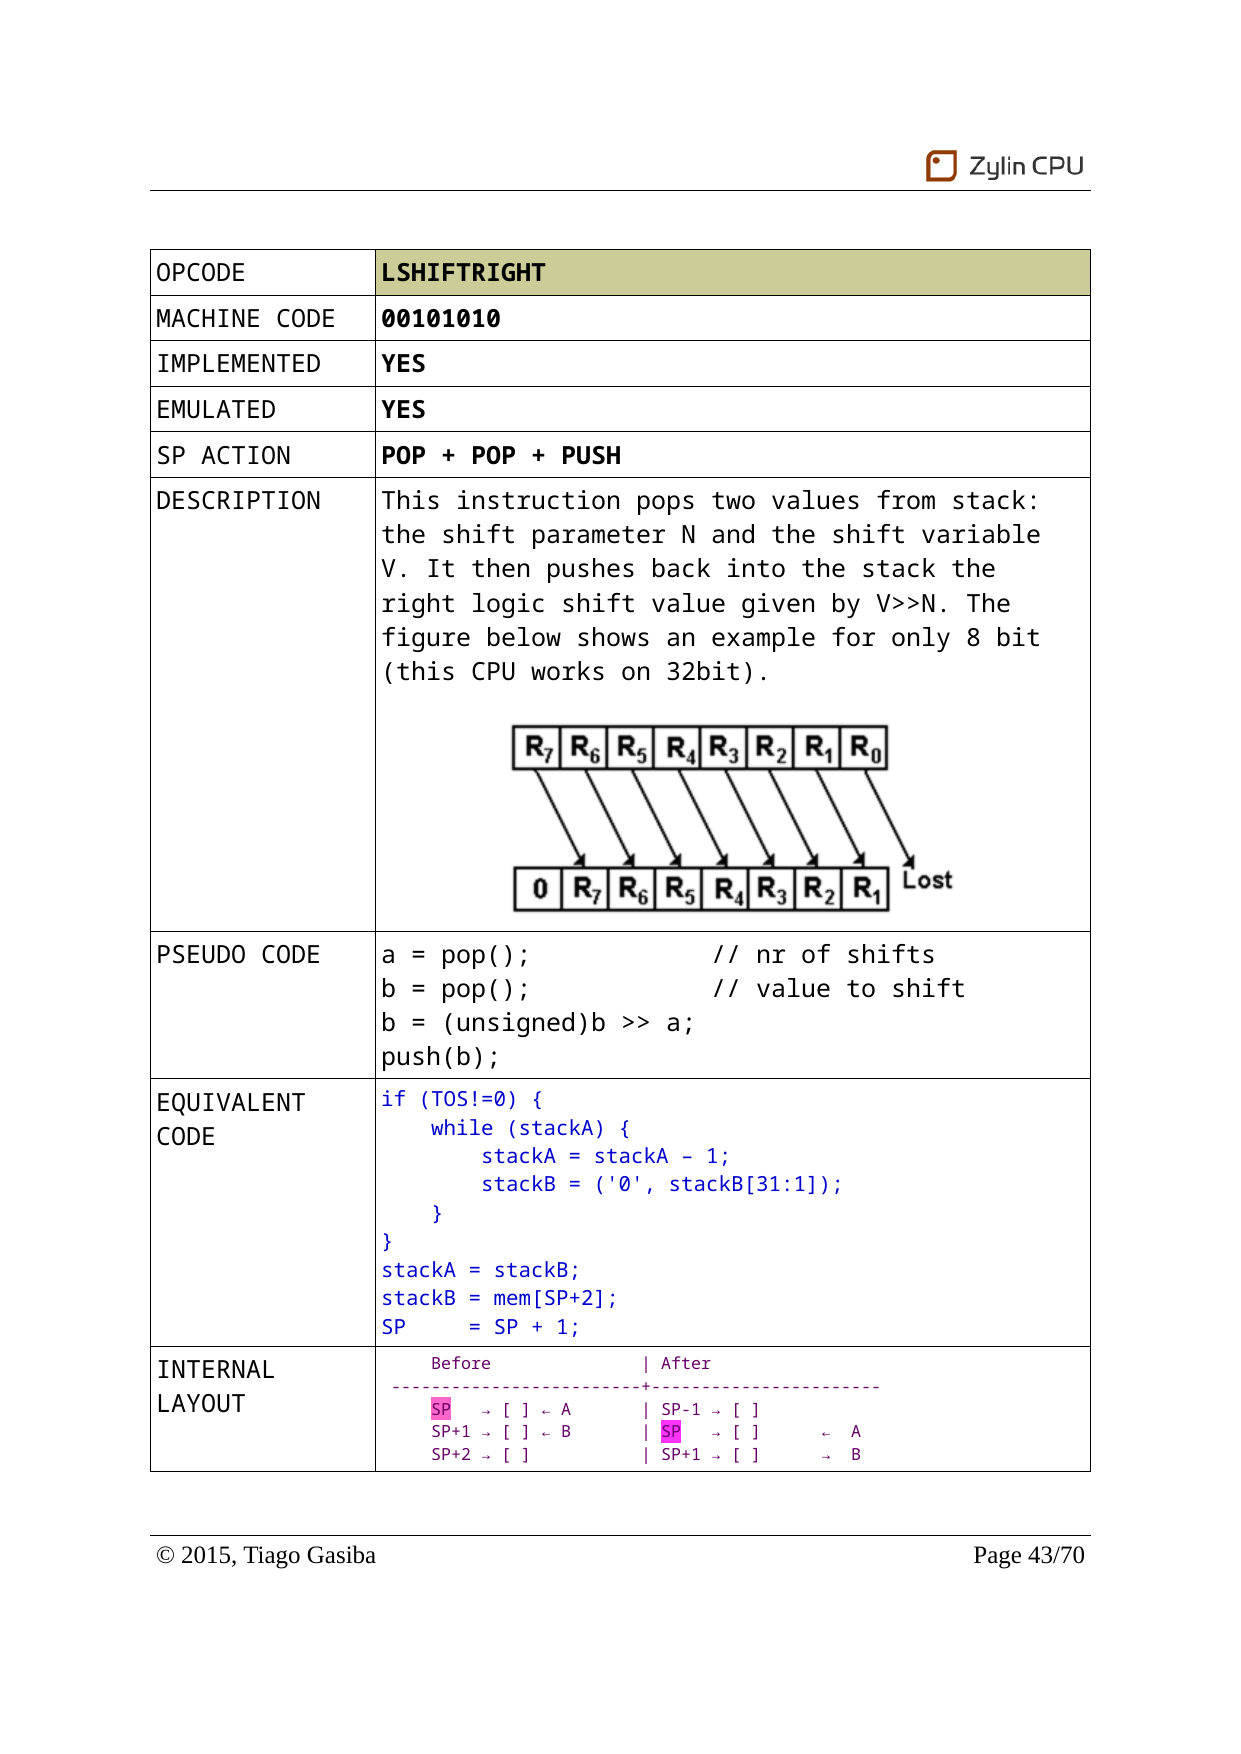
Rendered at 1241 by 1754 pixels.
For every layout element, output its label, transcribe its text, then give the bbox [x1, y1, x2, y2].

table_cell a = pop(); // nr of shifts b = pop(); // value to shift b = (unsigned)b >> a; push(b); [376, 932, 1090, 1078]
table_cell MACHINE CODE [151, 296, 375, 340]
table_cell DESCRIPTION [151, 478, 375, 931]
table_cell IMPLEMENTED [151, 341, 375, 386]
table_header OPCODE [151, 250, 375, 295]
table_cell EMULATED [151, 387, 375, 431]
picture [922, 148, 1151, 185]
table_cell SP ACTION [151, 432, 375, 477]
table_cell Before | After -------------------------+----------------------- SP → [ ] ← A | SP-1 → [ ] SP+1 → [ ] ← B | SP → [ ] ← A SP+2 → [ ] | SP+1 → [ ] → B [376, 1347, 1090, 1471]
picture [505, 721, 961, 925]
table_cell YES [376, 387, 1090, 431]
table_cell if (TOS!=0) { while (stackA) { stackA = stackA – 1; stackB = ('0', stackB[31:1]); } } stackA = stackB; stackB = mem[SP+2]; SP = SP + 1; [376, 1079, 1090, 1346]
table_cell PSEUDO CODE [151, 932, 375, 1078]
table_cell POP + POP + PUSH [376, 432, 1090, 477]
table_cell 00101010 [376, 296, 1090, 340]
table_cell EQUIVALENT CODE [151, 1079, 375, 1346]
table_cell This instruction pops two values from stack: the shift parameter N and the shift variable V. It then pushes back into the stack the right logic shift value given by V>>N. The figure below shows an example for only 8 bit (this CPU works on 32bit). [376, 478, 1090, 931]
table_header LSHIFTRIGHT [376, 250, 1090, 295]
table_cell YES [376, 341, 1090, 386]
table_cell INTERNAL LAYOUT [151, 1347, 375, 1471]
